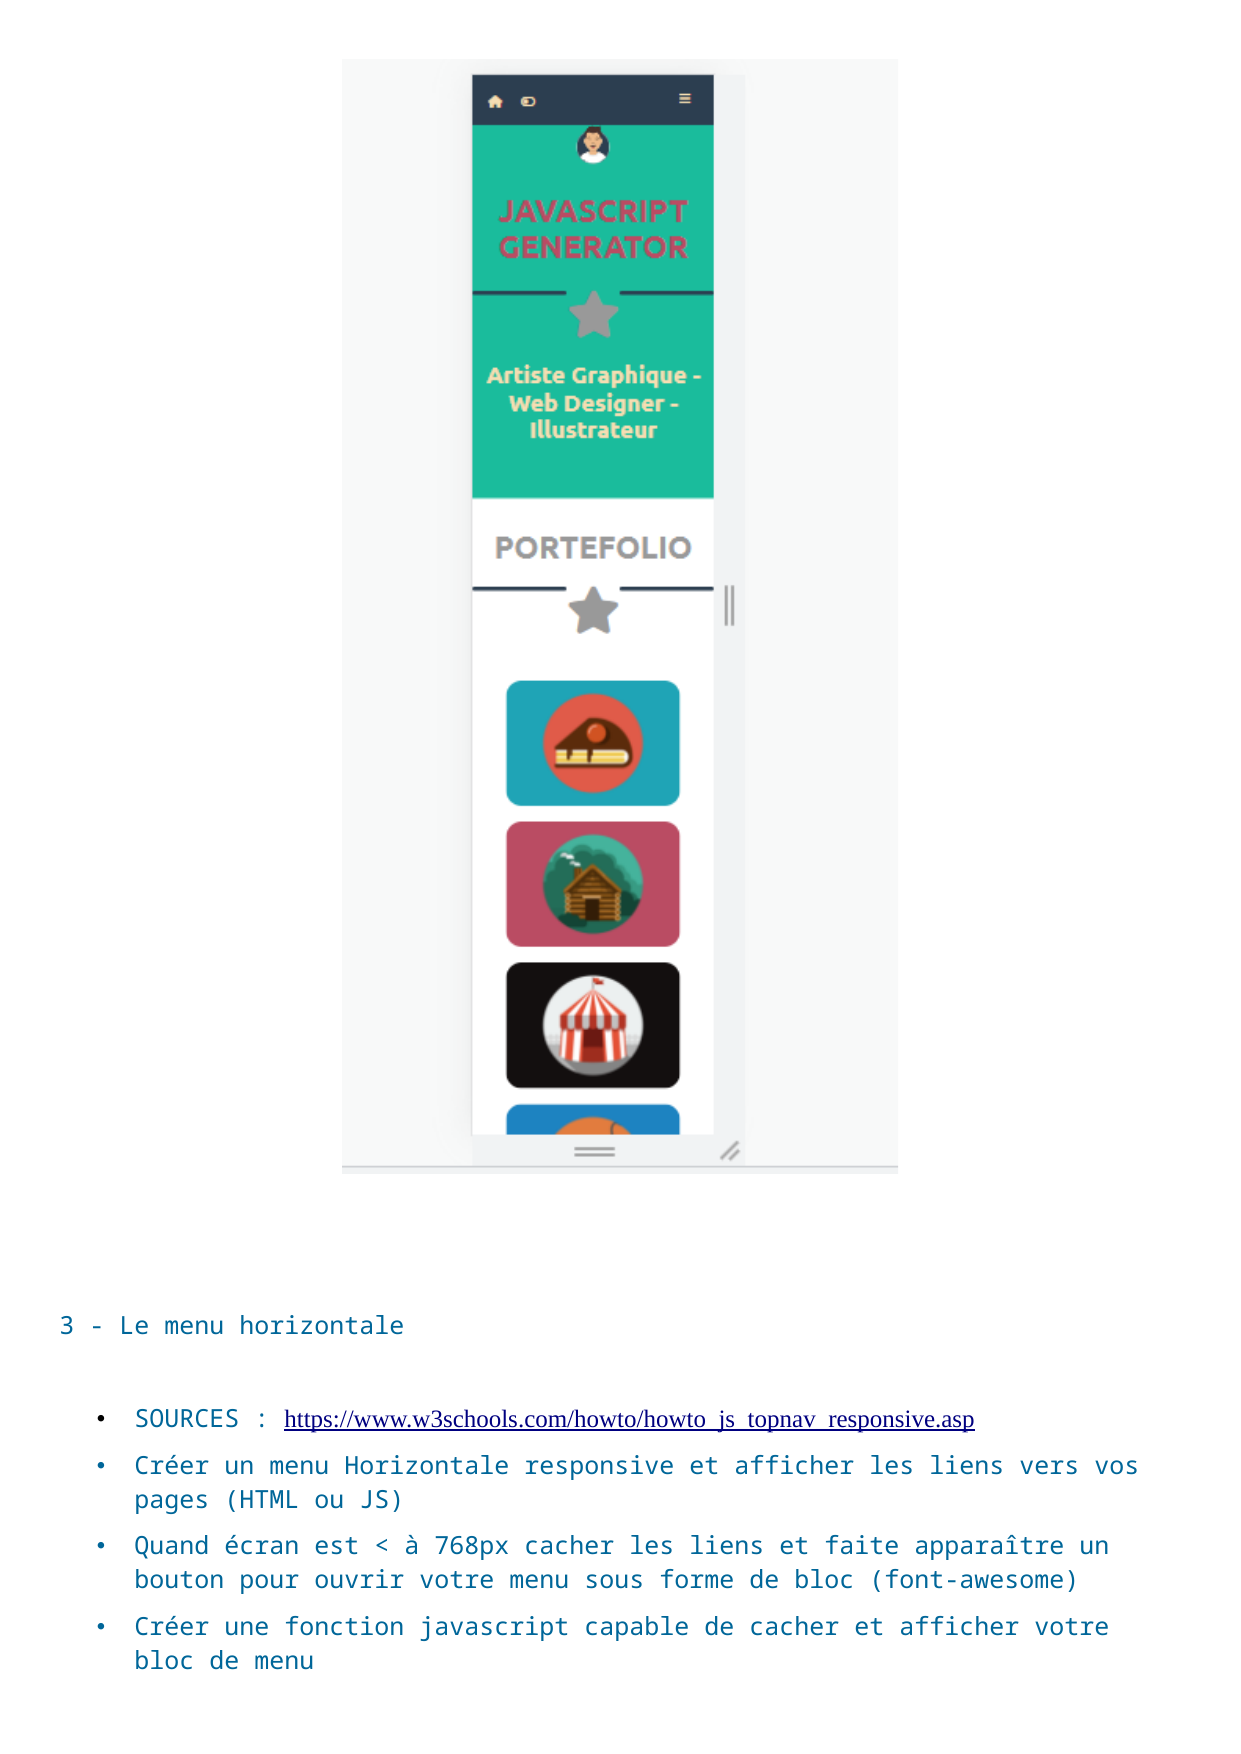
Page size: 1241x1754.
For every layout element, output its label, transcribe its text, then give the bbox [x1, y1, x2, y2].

list Créer une fonction javascript capable de cacher et afficher votre bloc de menu [97, 1608, 1181, 1677]
list Créer un menu Horizontale responsive et afficher les liens vers vos pages (HTML ou JS) [97, 1447, 1181, 1515]
list SOURCES : https://www.w3schools.com/howto/howto_js_topnav_responsive.asp [97, 1401, 1181, 1435]
list Quand écran est < à 768px cacher les liens et faite apparaître un bouton pour ouvrir votre menu sous forme de bloc (font-awesome) [97, 1528, 1181, 1596]
text 3 - Le menu horizontale [59, 1308, 1181, 1342]
